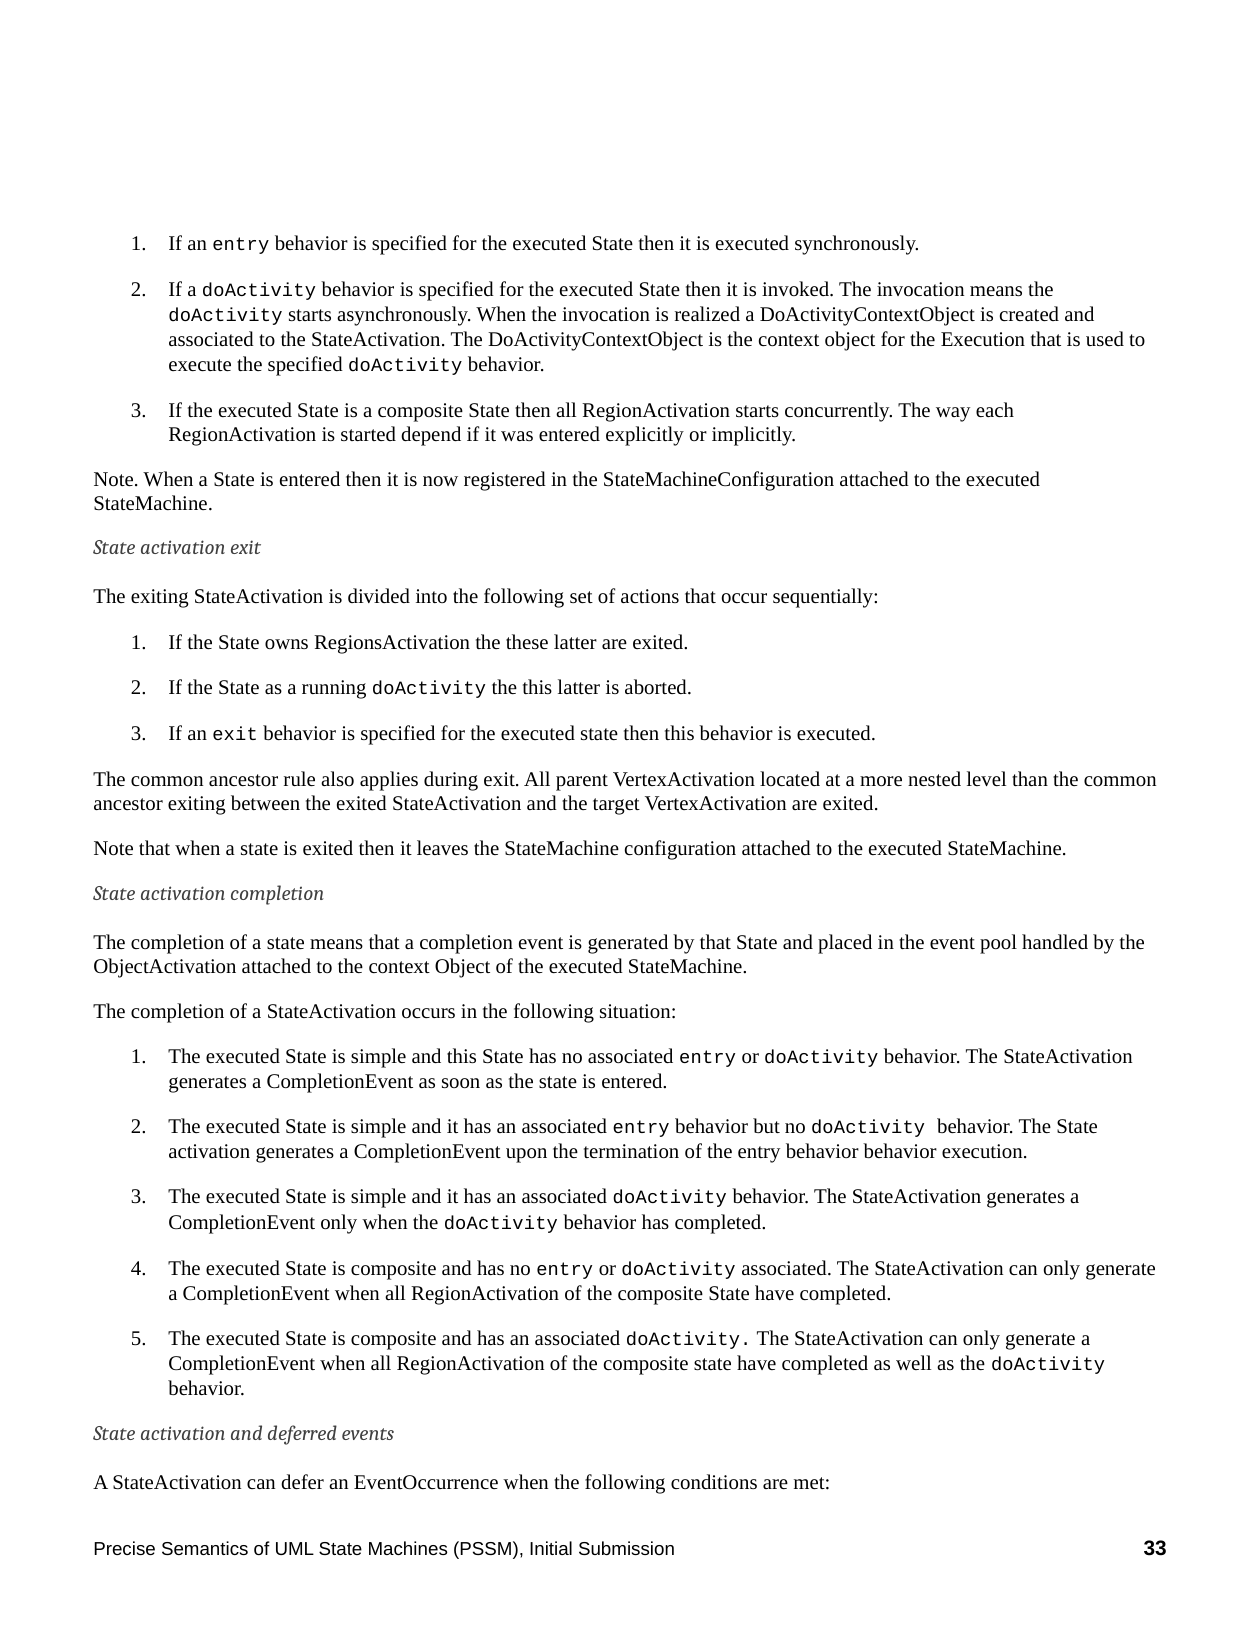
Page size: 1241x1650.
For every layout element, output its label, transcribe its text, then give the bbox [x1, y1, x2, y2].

list If the State as a running doActivity the this latter is aborted. [131, 675, 1164, 700]
list The executed State is composite and has no entry or doActivity associated. The StateActivation can only generate a CompletionEvent when all RegionActivation of the composite State have completed. [131, 1256, 1164, 1305]
subtitle State activation exit [93, 536, 1164, 560]
text The completion of a state means that a completion event is generated by that State and placed in the event pool handled by the ObjectActivation attached to the context Object of the executed StateMachine. [93, 930, 1164, 978]
subtitle State activation and deferred events [93, 1421, 1164, 1445]
text The common ancestor rule also applies during exit. All parent VertexActivation located at a more nested level than the common ancestor exiting between the exited StateActivation and the target VertexActivation are exited. [93, 767, 1164, 815]
list If the executed State is a composite State then all RegionActivation starts concurrently. The way each RegionActivation is started depend if it was entered explicitly or implicitly. [131, 398, 1164, 446]
list The executed State is simple and it has an associated entry behavior but no doActivity behavior. The State activation generates a CompletionEvent upon the termination of the entry behavior behavior execution. [131, 1114, 1164, 1163]
list If a doActivity behavior is specified for the executed State then it is invoked. The invocation means the doActivity starts asynchronously. When the invocation is realized a DoActivityContextObject is created and associated to the StateActivation. The DoActivityContextObject is the context object for the Execution that is used to execute the specified doActivity behavior. [131, 277, 1164, 377]
subtitle State activation completion [93, 881, 1164, 905]
list If the State owns RegionsActivation the these latter are exited. [131, 629, 1164, 654]
text The completion of a StateActivation occurs in the following situation: [93, 999, 1164, 1023]
list The executed State is simple and this State has no associated entry or doActivity behavior. The StateActivation generates a CompletionEvent as soon as the state is entered. [131, 1044, 1164, 1093]
list If an exit behavior is specified for the executed state then this behavior is executed. [131, 721, 1164, 746]
list If an entry behavior is specified for the executed State then it is executed synchronously. [131, 231, 1164, 256]
text A StateActivation can defer an EventOccurrence when the following conditions are met: [93, 1470, 1164, 1494]
list The executed State is simple and it has an associated doActivity behavior. The StateActivation generates a CompletionEvent only when the doActivity behavior has completed. [131, 1184, 1164, 1235]
text The exiting StateActivation is divided into the following set of actions that occur sequentially: [93, 584, 1164, 608]
text Note that when a state is exited then it leaves the StateMachine configuration attached to the executed StateMachine. [93, 836, 1164, 860]
list The executed State is composite and has an associated doActivity. The StateActivation can only generate a CompletionEvent when all RegionActivation of the composite state have completed as well as the doActivity behavior. [131, 1326, 1164, 1400]
text Note. When a State is entered then it is now registered in the StateMachineConfiguration attached to the executed StateMachine. [93, 467, 1164, 515]
